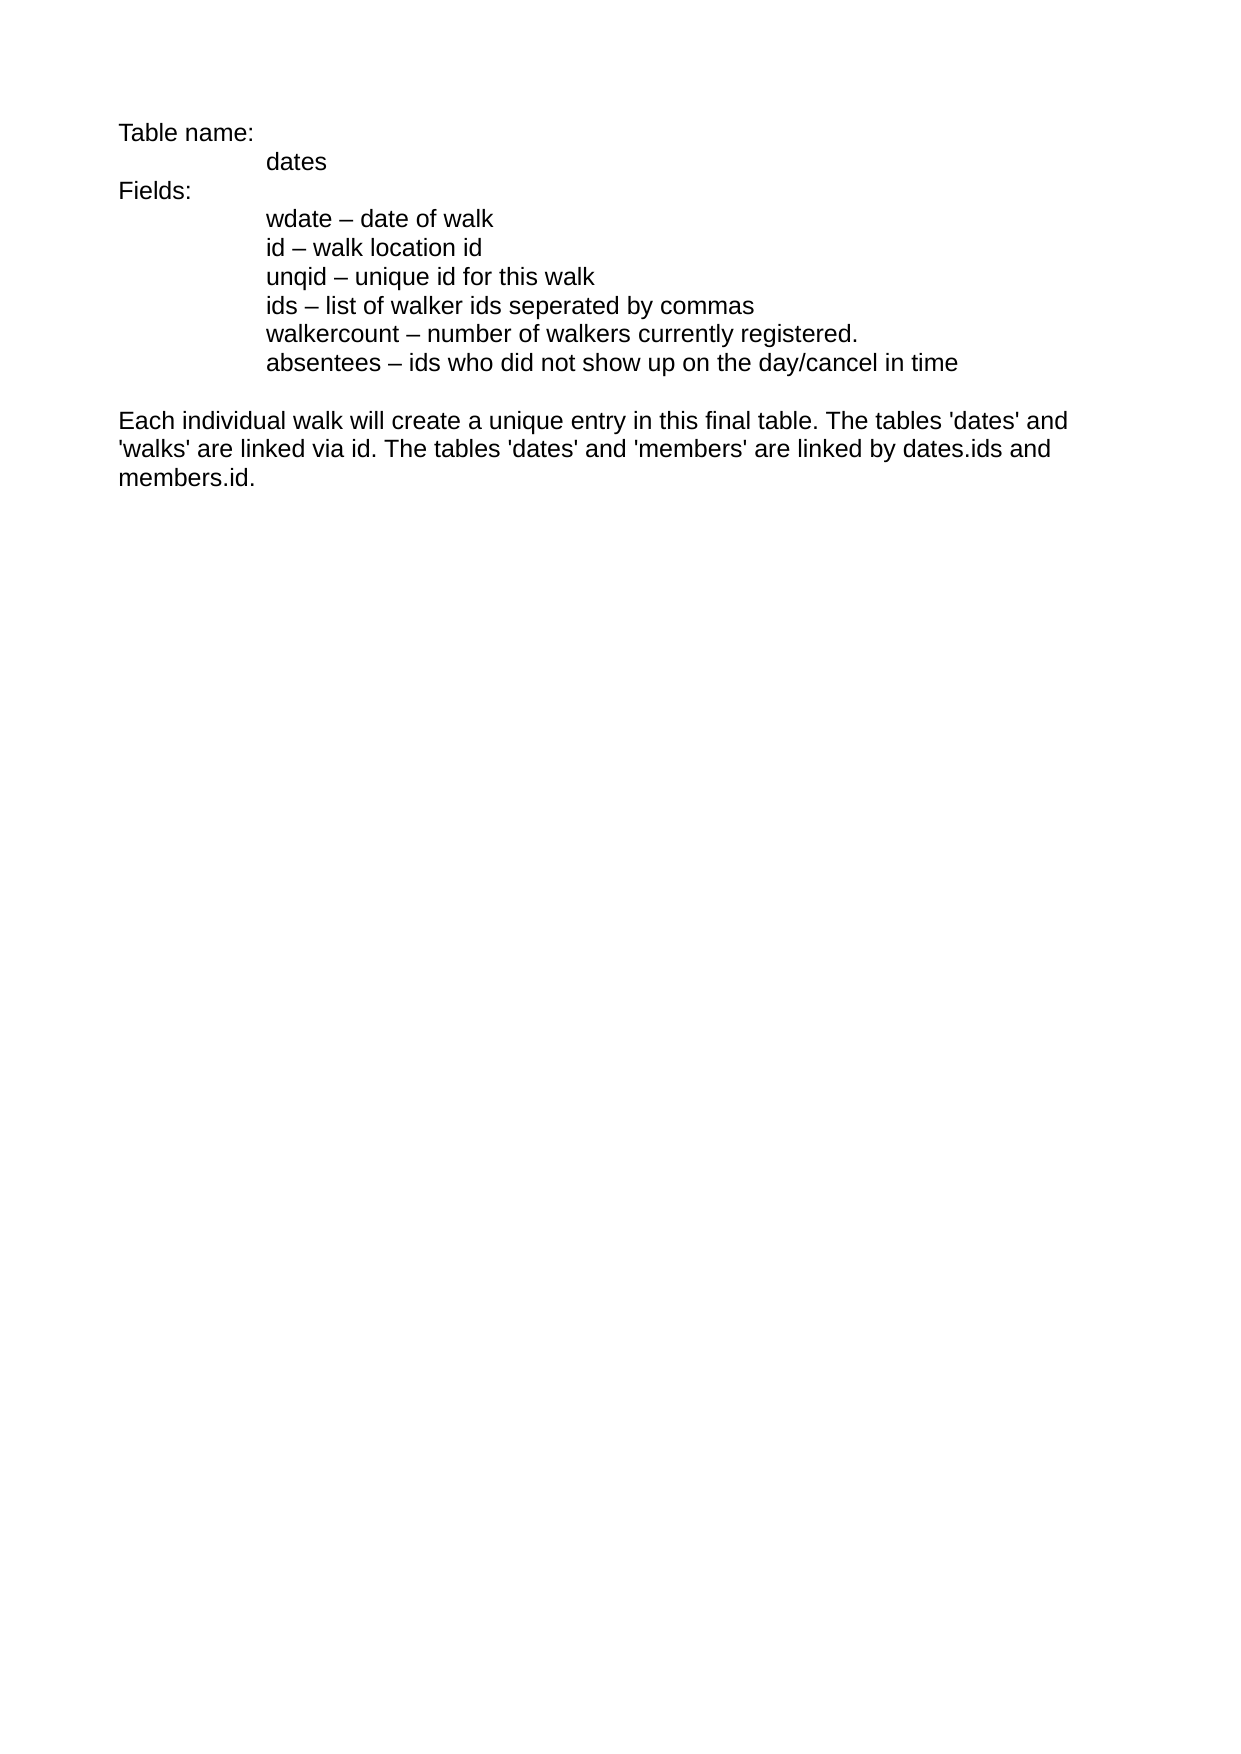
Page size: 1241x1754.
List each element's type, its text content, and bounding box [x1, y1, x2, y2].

text Each individual walk will create a unique entry in this final table. The tables 'dates' and 'walks' are linked via id. The tables 'dates' and 'members' are linked by dates.ids and members.id. [118, 406, 1122, 492]
text unqid – unique id for this walk [118, 262, 1122, 291]
text dates [118, 147, 1122, 176]
text walkercount – number of walkers currently registered. [118, 319, 1122, 348]
text wdate – date of walk [118, 204, 1122, 233]
text Fields: [118, 176, 1122, 204]
text ids – list of walker ids seperated by commas [118, 291, 1122, 319]
text absentees – ids who did not show up on the day/cancel in time [118, 348, 1122, 377]
text id – walk location id [118, 233, 1122, 262]
text Table name: [118, 118, 1122, 147]
